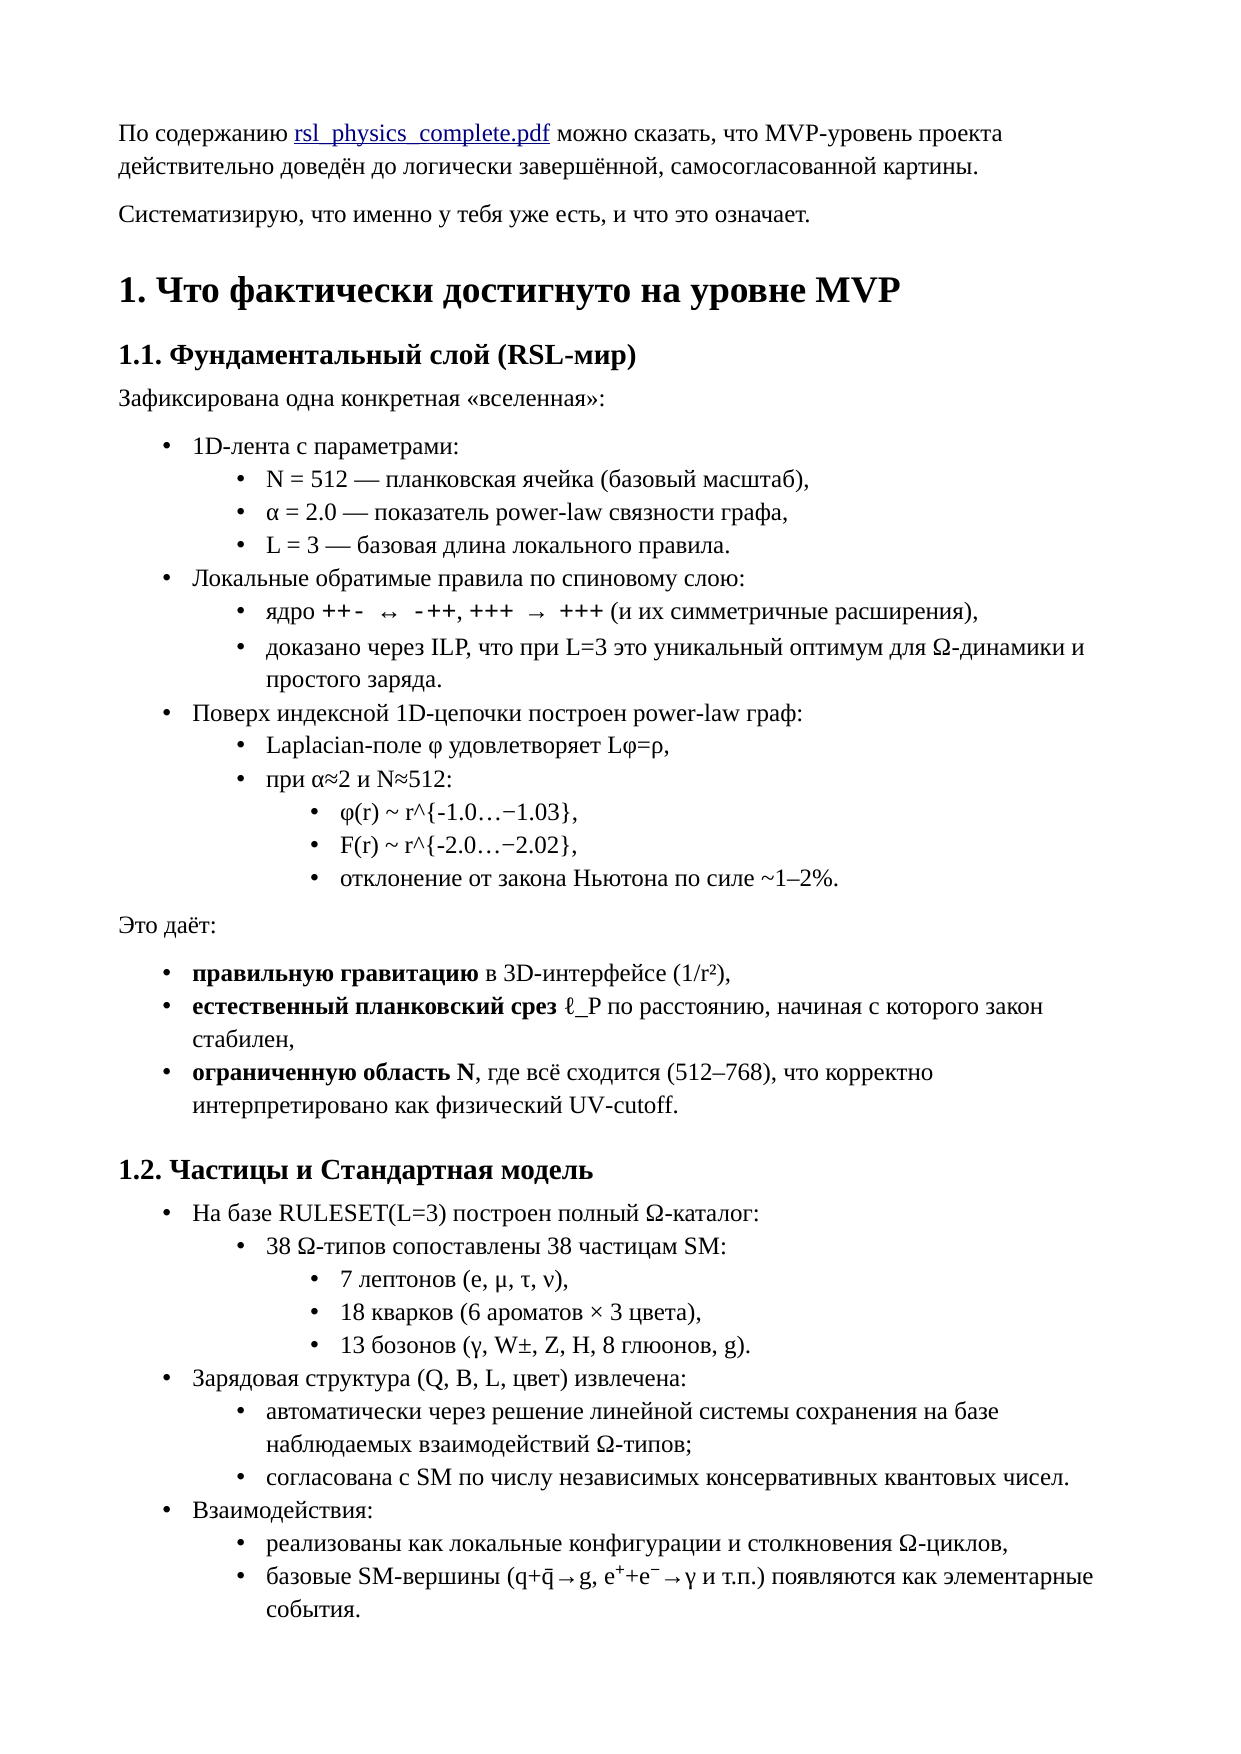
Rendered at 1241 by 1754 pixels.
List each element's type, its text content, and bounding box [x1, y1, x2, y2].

list 13 бозонов (γ, W±, Z, H, 8 глюонов, g). [310, 1330, 1122, 1359]
list 7 лептонов (e, μ, τ, ν), [310, 1264, 1122, 1293]
list F(r) ~ r^{-2.0…−2.02}, [310, 830, 1122, 858]
list ограниченную область N, где всё сходится (512–768), что корректно интерпретировано как физический UV‑cutoff. [162, 1057, 1122, 1119]
list автоматически через решение линейной системы сохранения на базе наблюдаемых взаимодействий Ω‑типов; [236, 1396, 1122, 1458]
list На базе RULESET(L=3) построен полный Ω‑каталог: [162, 1198, 1122, 1227]
subtitle 1. Что фактически достигнуто на уровне MVP [118, 267, 1122, 310]
list α = 2.0 — показатель power‑law связности графа, [236, 497, 1122, 526]
list φ(r) ~ r^{-1.0…−1.03}, [310, 797, 1122, 825]
list 1D‑лента с параметрами: [162, 431, 1122, 460]
text Это даёт: [118, 910, 1122, 939]
list базовые SM‑вершины (q+q̄→g, e⁺+e⁻→γ и т.п.) появляются как элементарные события. [236, 1561, 1122, 1623]
text Систематизирую, что именно у тебя уже есть, и что это означает. [118, 199, 1122, 227]
list Взаимодействия: [162, 1495, 1122, 1524]
list Локальные обратимые правила по спиновому слою: [162, 563, 1122, 592]
list отклонение от закона Ньютона по силе ~1–2%. [310, 863, 1122, 891]
list Поверх индексной 1D‑цепочки построен power‑law граф: [162, 698, 1122, 726]
list L = 3 — базовая длина локального правила. [236, 530, 1122, 559]
subtitle 1.2. Частицы и Стандартная модель [118, 1152, 1122, 1186]
list Зарядовая структура (Q, B, L, цвет) извлечена: [162, 1363, 1122, 1392]
list правильную гравитацию в 3D‑интерфейсе (1/r²), [162, 958, 1122, 987]
list реализованы как локальные конфигурации и столкновения Ω‑циклов, [236, 1528, 1122, 1557]
list ядро ++- ↔ -++, +++ → +++ (и их симметричные расширения), [236, 596, 1122, 627]
list естественный планковский срез ℓ_P по расстоянию, начиная с которого закон стабилен, [162, 991, 1122, 1053]
list при α≈2 и N≈512: [236, 764, 1122, 792]
text По содержанию rsl_physics_complete.pdf можно сказать, что MVP‑уровень проекта действительно доведён до логически завершённой, самосогласованной картины. [118, 118, 1122, 180]
list 18 кварков (6 ароматов × 3 цвета), [310, 1297, 1122, 1326]
list 38 Ω‑типов сопоставлены 38 частицам SM: [236, 1231, 1122, 1260]
list Laplacian‑поле φ удовлетворяет Lφ=ρ, [236, 731, 1122, 759]
list доказано через ILP, что при L=3 это уникальный оптимум для Ω‑динамики и простого заряда. [236, 632, 1122, 693]
text Зафиксирована одна конкретная «вселенная»: [118, 383, 1122, 412]
subtitle 1.1. Фундаментальный слой (RSL‑мир) [118, 337, 1122, 371]
list согласована с SM по числу независимых консервативных квантовых чисел. [236, 1462, 1122, 1491]
list N = 512 — планковская ячейка (базовый масштаб), [236, 464, 1122, 493]
